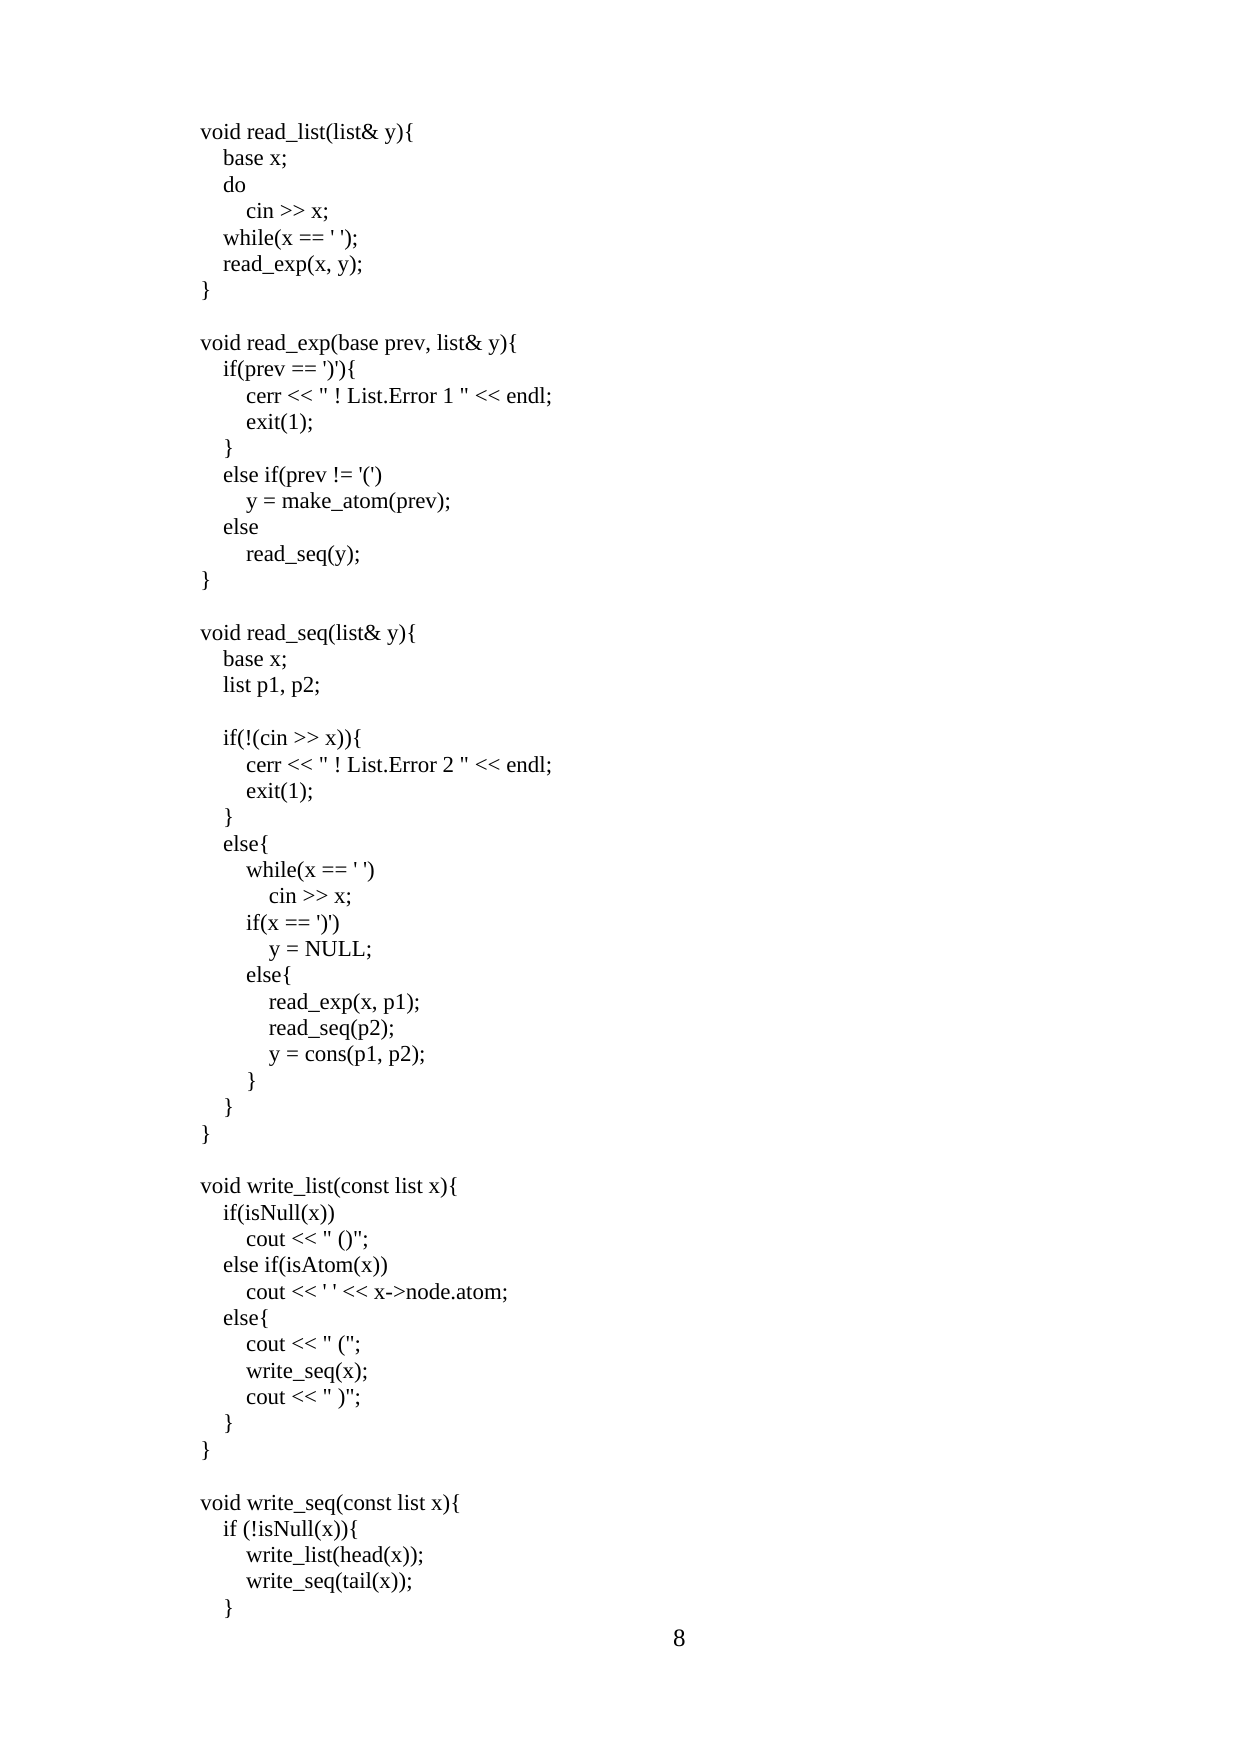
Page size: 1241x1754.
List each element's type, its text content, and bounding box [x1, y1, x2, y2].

text write_seq(x); [177, 1357, 1181, 1383]
text else [177, 513, 1181, 540]
text read_seq(y); [177, 540, 1181, 566]
text } [177, 1067, 1181, 1093]
text write_seq(tail(x)); [177, 1568, 1181, 1594]
text else if(isAtom(x)) [177, 1251, 1181, 1278]
text void write_seq(const list x){ [177, 1488, 1181, 1515]
text read_exp(x, p1); [177, 988, 1181, 1014]
text } [177, 276, 1181, 303]
text else{ [177, 961, 1181, 988]
text } [177, 1594, 1181, 1620]
text list p1, p2; [177, 672, 1181, 698]
text } [177, 1093, 1181, 1119]
text } [177, 1436, 1181, 1462]
text } [177, 1119, 1181, 1146]
text cout << " ("; [177, 1330, 1181, 1357]
text if(prev == ')'){ [177, 355, 1181, 382]
text else{ [177, 1304, 1181, 1330]
text if (!isNull(x)){ [177, 1515, 1181, 1541]
text y = NULL; [177, 935, 1181, 961]
text base x; [177, 144, 1181, 171]
text if(x == ')') [177, 909, 1181, 935]
text void read_list(list& y){ [177, 118, 1181, 144]
text } [177, 803, 1181, 830]
text y = cons(p1, p2); [177, 1041, 1181, 1067]
text if(!(cin >> x)){ [177, 724, 1181, 751]
text write_list(head(x)); [177, 1541, 1181, 1568]
text read_exp(x, y); [177, 250, 1181, 276]
text exit(1); [177, 777, 1181, 803]
text while(x == ' '); [177, 223, 1181, 250]
text cout << " )"; [177, 1383, 1181, 1409]
text void write_list(const list x){ [177, 1172, 1181, 1199]
text cerr << " ! List.Error 1 " << endl; [177, 382, 1181, 408]
text if(isNull(x)) [177, 1199, 1181, 1225]
text y = make_atom(prev); [177, 487, 1181, 513]
text } [177, 566, 1181, 592]
text } [177, 434, 1181, 461]
text while(x == ' ') [177, 856, 1181, 882]
text cout << " ()"; [177, 1225, 1181, 1251]
text else if(prev != '(') [177, 461, 1181, 487]
text void read_exp(base prev, list& y){ [177, 329, 1181, 355]
text base x; [177, 645, 1181, 672]
text do [177, 171, 1181, 197]
text void read_seq(list& y){ [177, 619, 1181, 645]
text else{ [177, 830, 1181, 856]
text cin >> x; [177, 882, 1181, 909]
text cin >> x; [177, 197, 1181, 223]
text exit(1); [177, 408, 1181, 434]
text read_seq(p2); [177, 1014, 1181, 1041]
text } [177, 1409, 1181, 1436]
text cout << ' ' << x->node.atom; [177, 1278, 1181, 1304]
text cerr << " ! List.Error 2 " << endl; [177, 751, 1181, 777]
